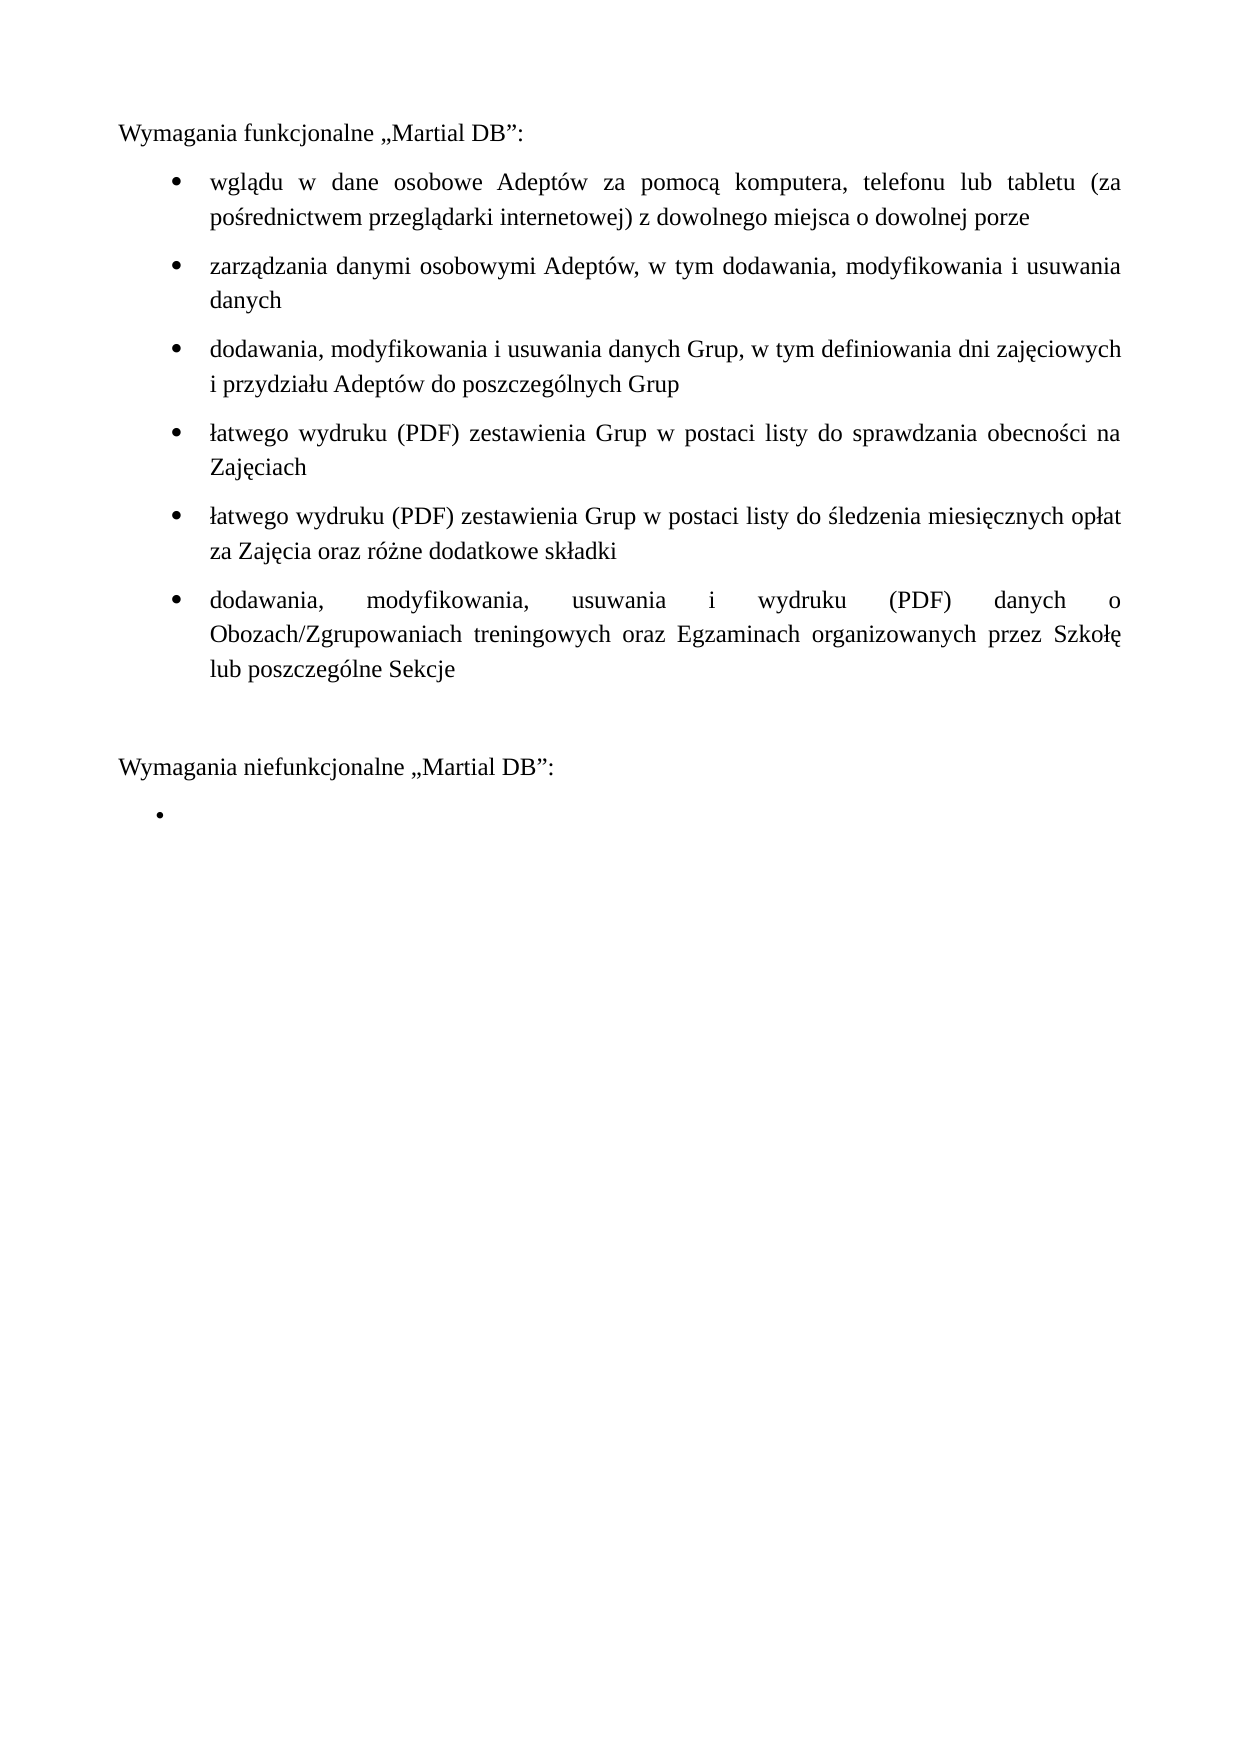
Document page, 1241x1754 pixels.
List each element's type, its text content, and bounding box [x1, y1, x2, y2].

list wglądu w dane osobowe Adeptów za pomocą komputera, telefonu lub tabletu (za pośrednictwem przeglądarki internetowej) z dowolnego miejsca o dowolnej porze [172, 167, 1122, 230]
list łatwego wydruku (PDF) zestawienia Grup w postaci listy do sprawdzania obecności na Zajęciach [172, 418, 1122, 481]
text Wymagania niefunkcjonalne „Martial DB”: [118, 752, 1122, 781]
list dodawania, modyfikowania i usuwania danych Grup, w tym definiowania dni zajęciowych i przydziału Adeptów do poszczególnych Grup [172, 334, 1122, 397]
text Wymagania funkcjonalne „Martial DB”: [118, 118, 1122, 147]
list łatwego wydruku (PDF) zestawienia Grup w postaci listy do śledzenia miesięcznych opłat za Zajęcia oraz różne dodatkowe składki [172, 501, 1122, 564]
list dodawania, modyfikowania, usuwania i wydruku (PDF) danych o Obozach/Zgrupowaniach treningowych oraz Egzaminach organizowanych przez Szkołę lub poszczególne Sekcje [172, 585, 1122, 683]
list zarządzania danymi osobowymi Adeptów, w tym dodawania, modyfikowania i usuwania danych [172, 251, 1122, 314]
